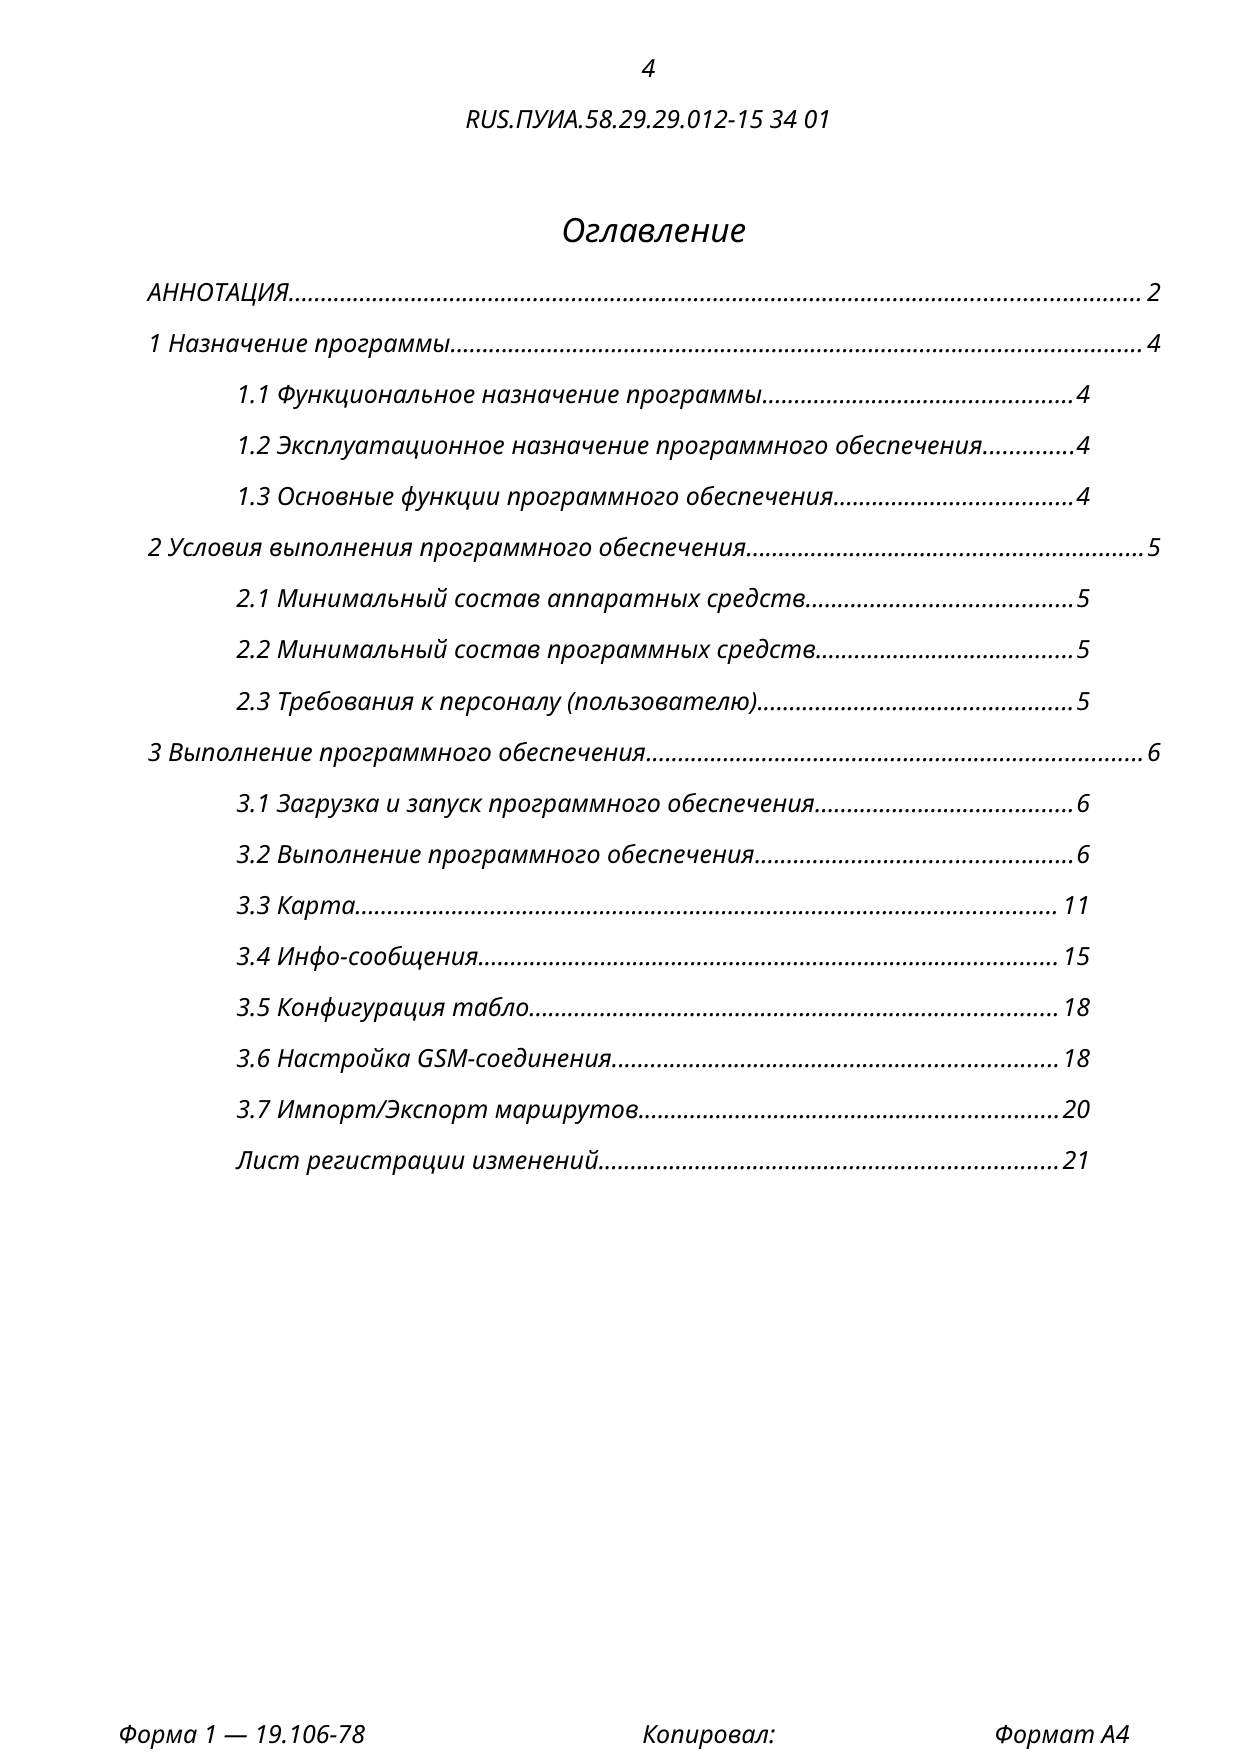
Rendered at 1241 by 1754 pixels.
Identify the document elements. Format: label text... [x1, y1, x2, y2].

text 3.1 Загрузка и запуск программного обеспечения 6 [148, 785, 1163, 819]
text 3.7 Импорт/Экспорт маршрутов 20 [148, 1091, 1163, 1126]
text АННОТАЦИЯ 2 [148, 275, 1163, 309]
subtitle Оглавление [148, 207, 1163, 252]
text 1 Назначение программы 4 [148, 326, 1163, 360]
text 2.2 Минимальный состав программных средств 5 [148, 632, 1163, 666]
text Лист регистрации изменений 21 [148, 1142, 1163, 1177]
text 2 Условия выполнения программного обеспечения 5 [148, 530, 1163, 564]
text 3.2 Выполнение программного обеспечения 6 [148, 836, 1163, 870]
text 2.1 Минимальный состав аппаратных средств 5 [148, 581, 1163, 615]
text 1.3 Основные функции программного обеспечения 4 [148, 479, 1163, 513]
text 3.5 Конфигурация табло. 18 [148, 989, 1163, 1023]
text 1.2 Эксплуатационное назначение программного обеспечения 4 [148, 428, 1163, 462]
text 1.1 Функциональное назначение программы 4 [148, 377, 1163, 411]
text 3 Выполнение программного обеспечения 6 [148, 734, 1163, 768]
text 3.4 Инфо-сообщения 15 [148, 938, 1163, 972]
text 3.3 Карта 11 [148, 887, 1163, 921]
text 2.3 Требования к персоналу (пользователю) 5 [148, 683, 1163, 717]
text 3.6 Настройка GSM-соединения. 18 [148, 1040, 1163, 1074]
